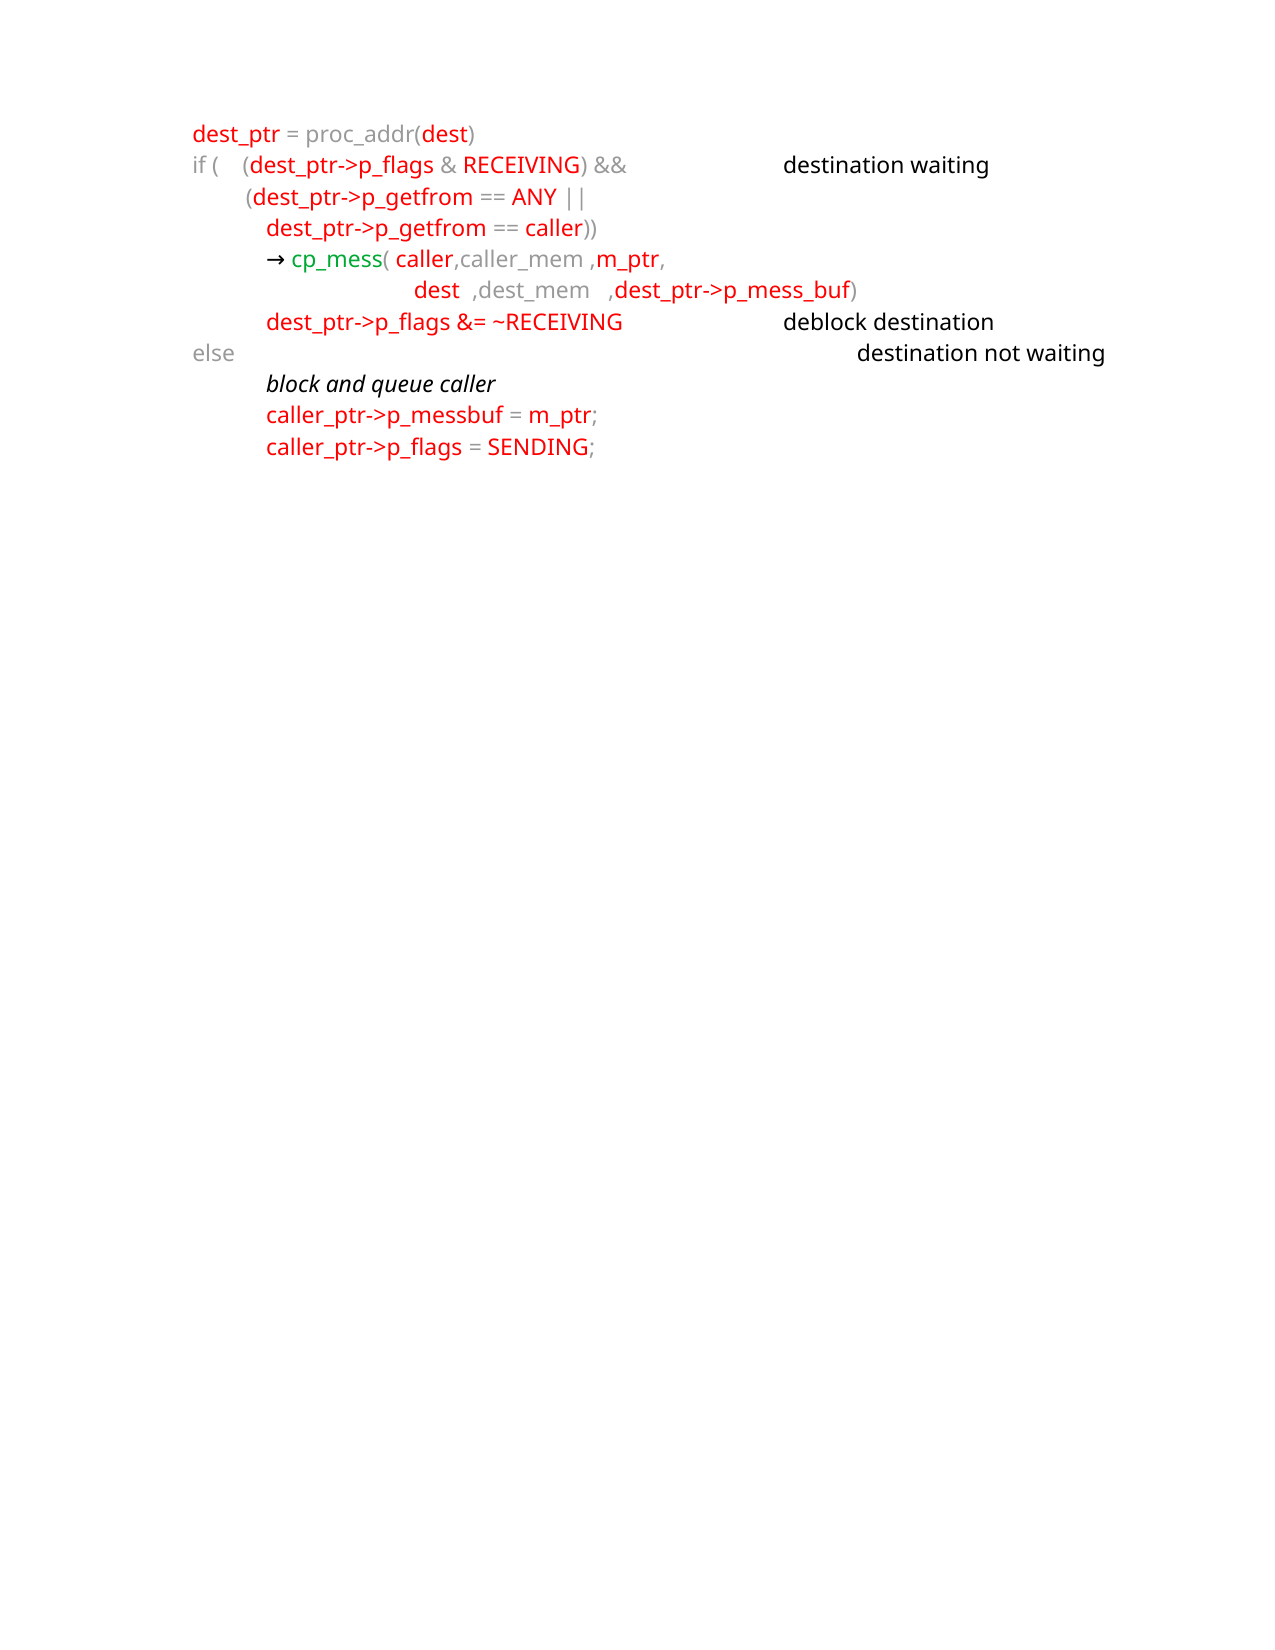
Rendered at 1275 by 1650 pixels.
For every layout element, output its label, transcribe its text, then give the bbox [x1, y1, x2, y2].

text dest ,dest_mem ,dest_ptr->p_mess_buf) [118, 274, 1157, 306]
text block and queue caller [118, 368, 1157, 399]
text → cp_mess( caller,caller_mem ,m_ptr, [118, 243, 1157, 274]
text dest_ptr = proc_addr(dest) [118, 118, 1157, 149]
text dest_ptr->p_getfrom == caller)) [118, 212, 1157, 243]
text if ( (dest_ptr->p_flags & RECEIVING) && destination waiting [118, 149, 1157, 181]
text (dest_ptr->p_getfrom == ANY || [118, 181, 1157, 212]
text dest_ptr->p_flags &= ~RECEIVING deblock destination [118, 306, 1157, 337]
text caller_ptr->p_messbuf = m_ptr; [118, 399, 1157, 431]
text else destination not waiting [118, 337, 1157, 368]
text caller_ptr->p_flags = SENDING; [118, 431, 1157, 462]
